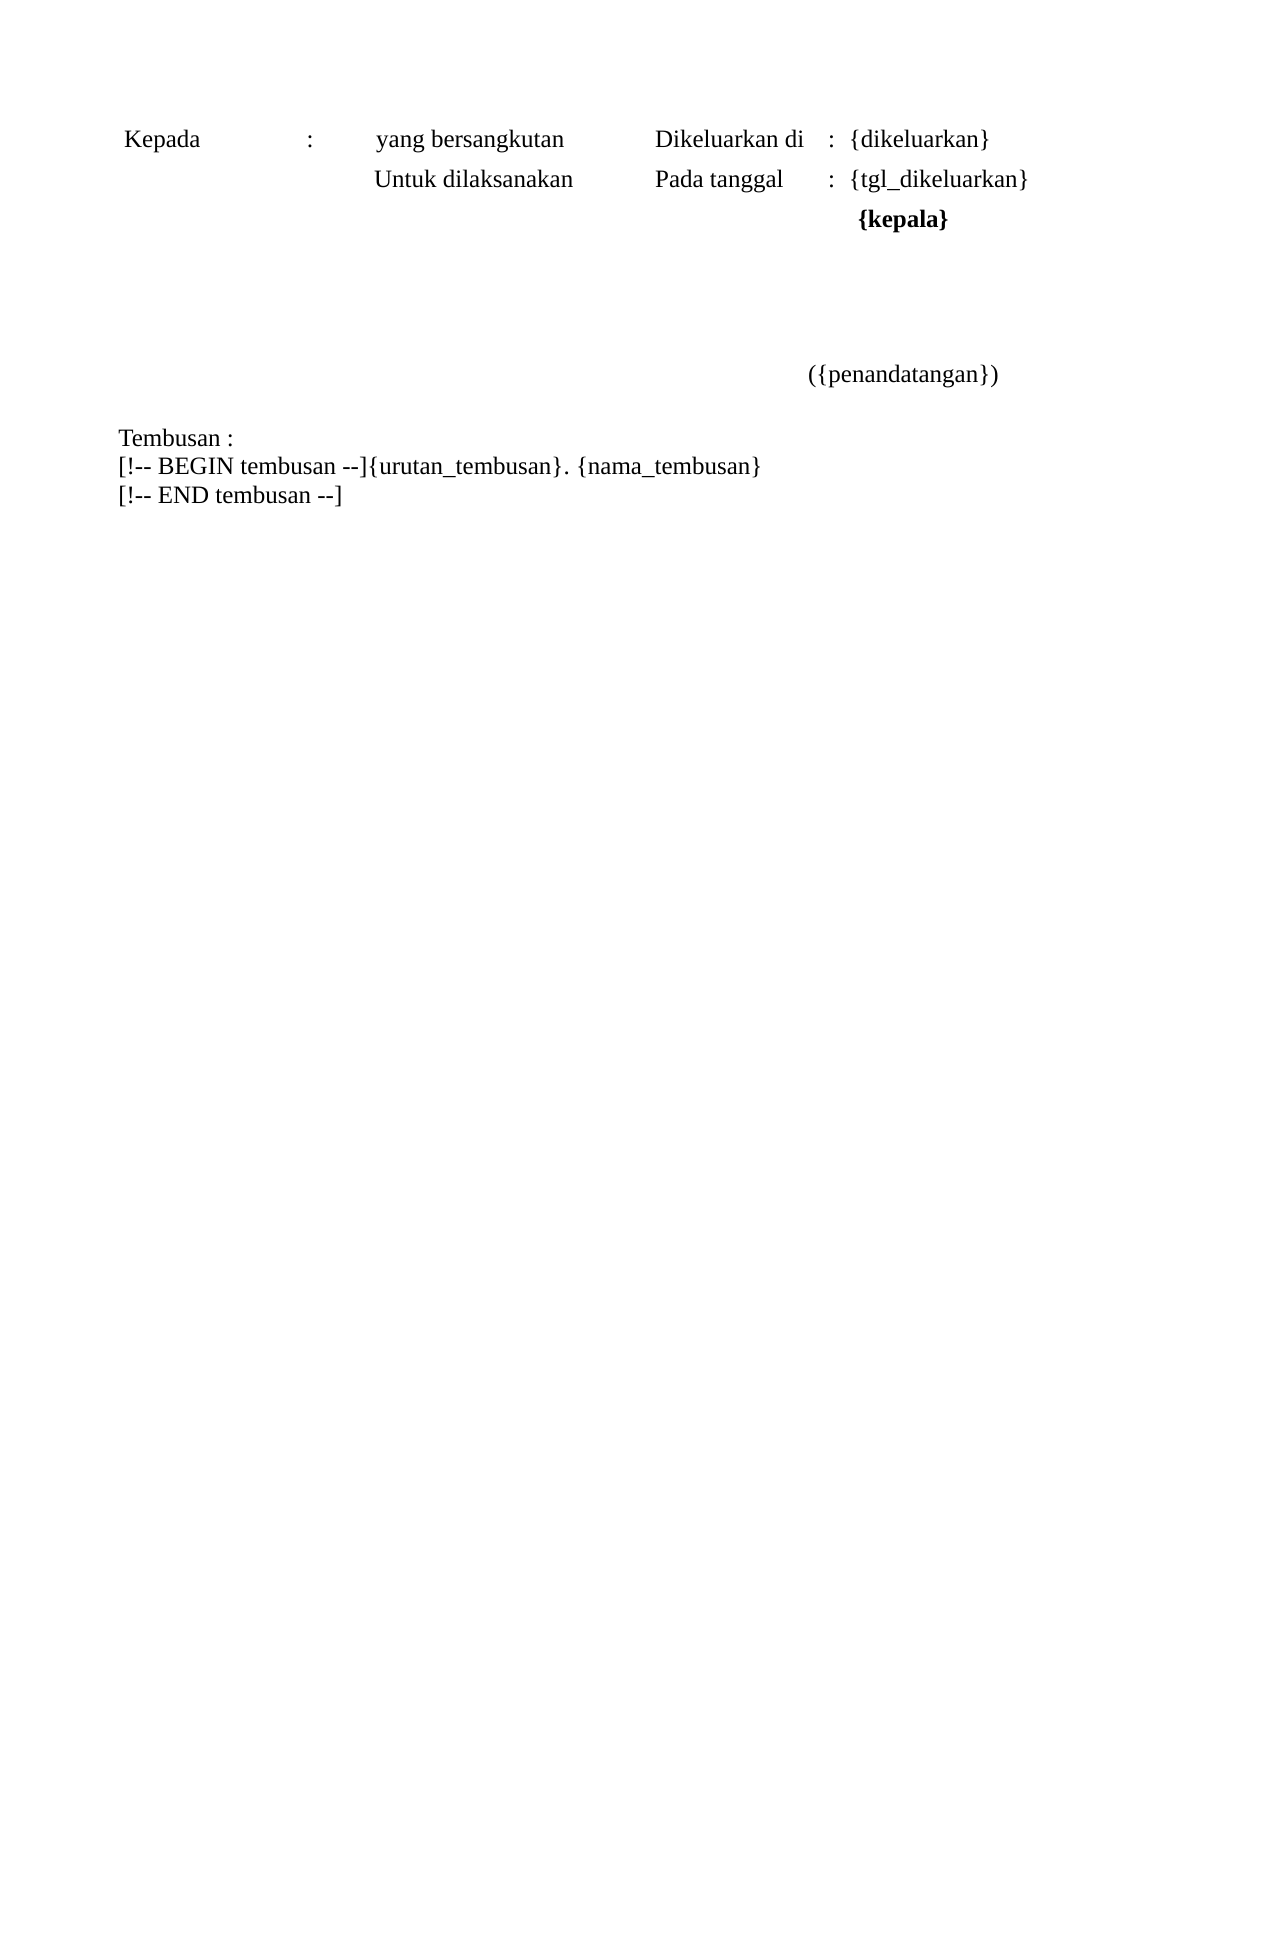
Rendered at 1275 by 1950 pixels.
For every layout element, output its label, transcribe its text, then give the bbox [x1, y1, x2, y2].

text [!-- END tembusan --] [118, 480, 1157, 509]
table_cell {dikeluarkan} [843, 118, 1157, 158]
text [!-- BEGIN tembusan --]{urutan_tembusan}. {nama_tembusan} [118, 451, 1157, 480]
text Tembusan : [118, 423, 1157, 451]
table_cell Untuk dilaksanakan [118, 158, 649, 198]
table_cell [118, 199, 649, 239]
table_cell : [820, 158, 843, 198]
table_cell {kepala} [649, 199, 1157, 239]
table_cell Dikeluarkan di [649, 118, 819, 158]
table_cell ({penandatangan}) [649, 239, 1157, 394]
table_cell Pada tanggal [649, 158, 819, 198]
table_cell {tgl_dikeluarkan} [843, 158, 1157, 198]
table_cell : [820, 118, 843, 158]
table_cell Kepada : yang bersangkutan [118, 118, 649, 158]
table_cell [118, 239, 649, 394]
